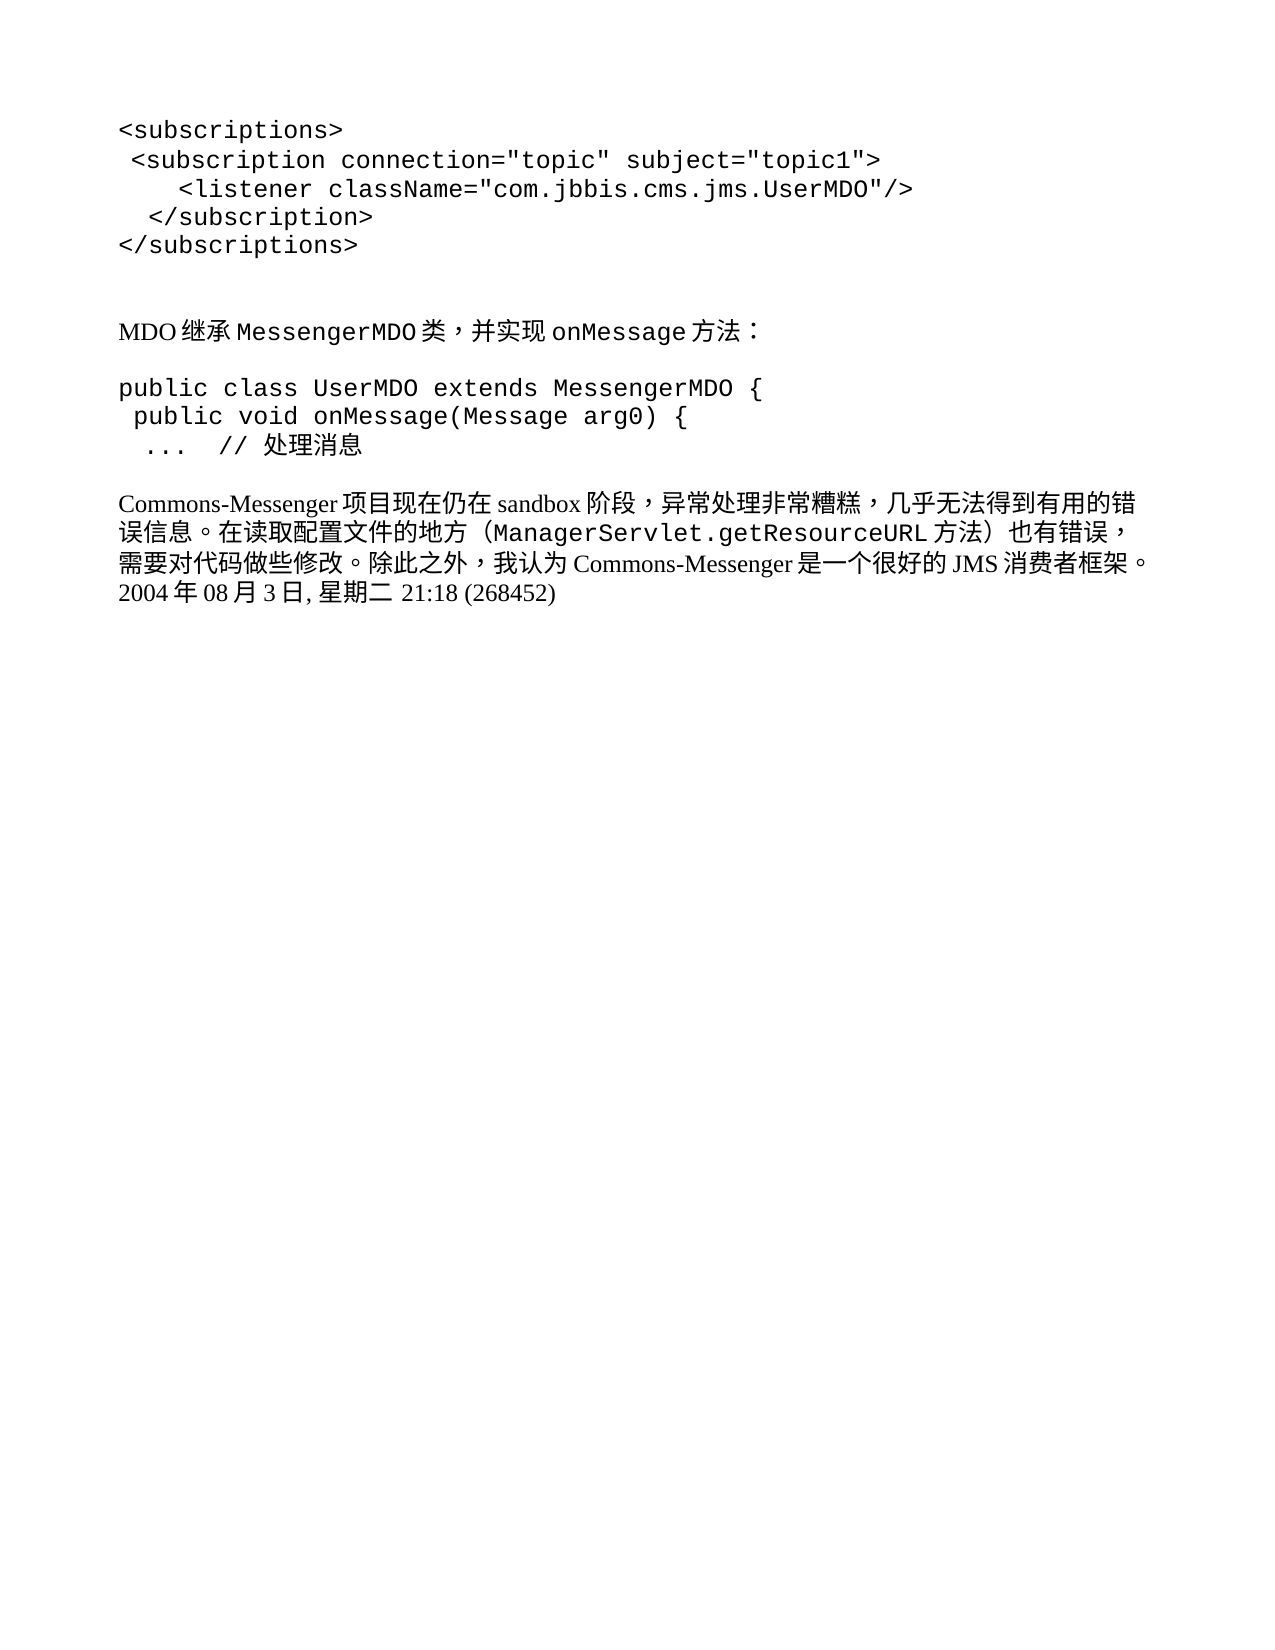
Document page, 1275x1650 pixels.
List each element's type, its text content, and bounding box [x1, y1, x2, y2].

text 2004年08月3日, 星期二 21:18 (268452) [118, 578, 1157, 607]
text ... // 处理消息 [118, 432, 1157, 462]
text <subscription connection="topic" subject="topic1"> <listener className="com.jbbis.cms.jms.UserMDO"/> </subscription> [118, 146, 1157, 233]
text </subscriptions> [118, 233, 1157, 261]
text public class UserMDO extends MessengerMDO { public void onMessage(Message arg0) { [118, 375, 1157, 432]
text Commons-Messenger项目现在仍在sandbox阶段，异常处理非常糟糕，几乎无法得到有用的错误信息。在读取配置文件的地方（ManagerServlet.getResourceURL方法）也有错误，需要对代码做些修改。除此之外，我认为Commons-Messenger是一个很好的JMS消费者框架。 [118, 489, 1157, 578]
text MDO继承MessengerMDO类，并实现onMessage方法： [118, 317, 1157, 347]
text <subscriptions> [118, 118, 1157, 146]
